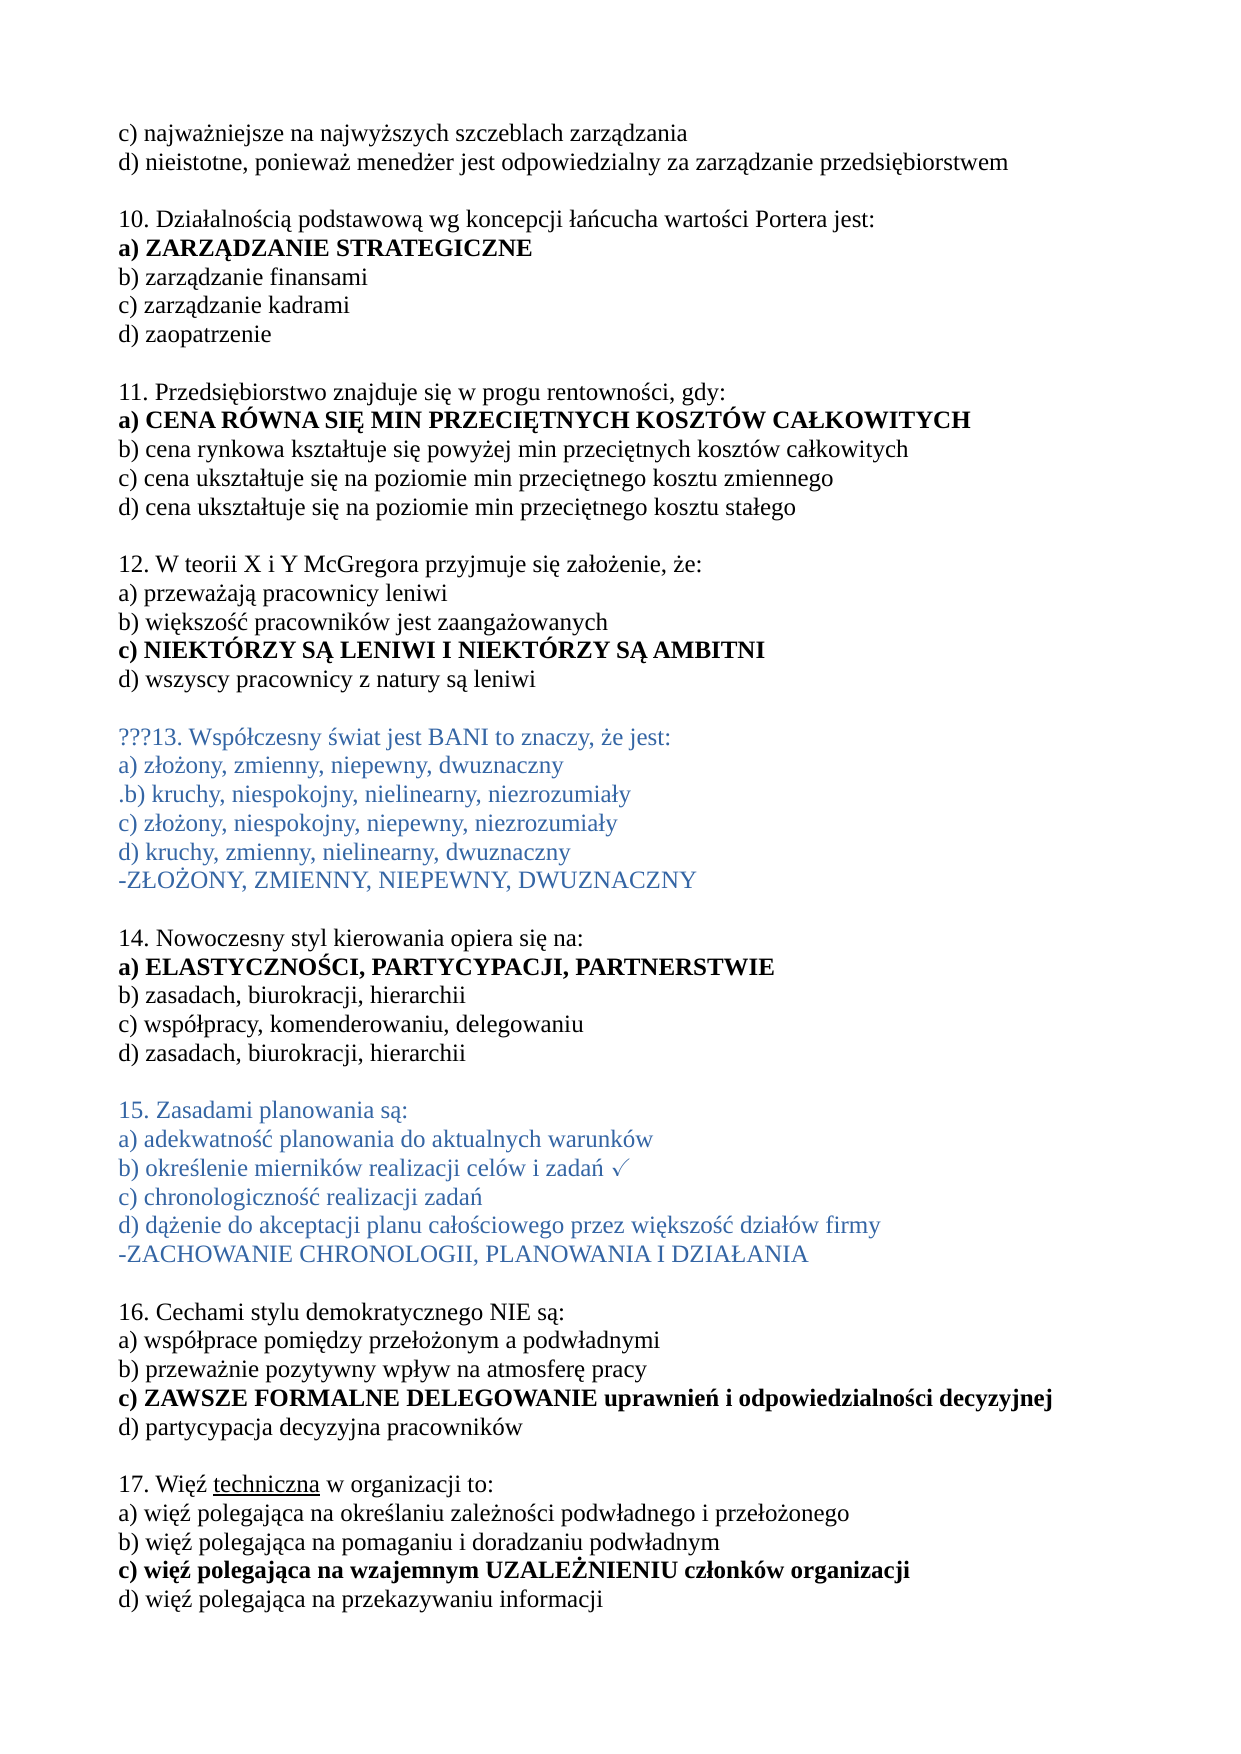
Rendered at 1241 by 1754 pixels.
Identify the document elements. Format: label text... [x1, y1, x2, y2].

text 14. Nowoczesny styl kierowania opiera się na: [118, 923, 1122, 952]
text .b) kruchy, niespokojny, nielinearny, niezrozumiały [118, 779, 1122, 808]
text c) złożony, niespokojny, niepewny, niezrozumiały [118, 808, 1122, 837]
text a) złożony, zmienny, niepewny, dwuznaczny [118, 751, 1122, 779]
text b) zasadach, biurokracji, hierarchii [118, 981, 1122, 1009]
text 10. Działalnością podstawową wg koncepcji łańcucha wartości Portera jest: [118, 204, 1122, 233]
text a) współprace pomiędzy przełożonym a podwładnymi [118, 1326, 1122, 1354]
text 11. Przedsiębiorstwo znajduje się w progu rentowności, gdy: [118, 377, 1122, 406]
text d) więź polegająca na przekazywaniu informacji [118, 1584, 1122, 1613]
text c) więź polegająca na wzajemnym UZALEŻNIENIU członków organizacji [118, 1556, 1122, 1584]
text 17. Więź techniczna w organizacji to: [118, 1469, 1122, 1498]
text d) kruchy, zmienny, nielinearny, dwuznaczny [118, 837, 1122, 866]
text a) więź polegająca na określaniu zależności podwładnego i przełożonego [118, 1498, 1122, 1527]
text b) cena rynkowa kształtuje się powyżej min przeciętnych kosztów całkowitych [118, 434, 1122, 463]
text ???13. Współczesny świat jest BANI to znaczy, że jest: [118, 722, 1122, 751]
text b) przeważnie pozytywny wpływ na atmosferę pracy [118, 1354, 1122, 1383]
text c) chronologiczność realizacji zadań [118, 1182, 1122, 1211]
text c) zarządzanie kadrami [118, 291, 1122, 319]
text 16. Cechami stylu demokratycznego NIE są: [118, 1297, 1122, 1326]
text a) ELASTYCZNOŚCI, PARTYCYPACJI, PARTNERSTWIE [118, 952, 1122, 981]
text b) zarządzanie finansami [118, 262, 1122, 291]
text a) adekwatność planowania do aktualnych warunków [118, 1124, 1122, 1153]
text 12. W teorii X i Y McGregora przyjmuje się założenie, że: [118, 549, 1122, 578]
text d) cena ukształtuje się na poziomie min przeciętnego kosztu stałego [118, 492, 1122, 521]
text a) ZARZĄDZANIE STRATEGICZNE [118, 233, 1122, 262]
text d) zaopatrzenie [118, 319, 1122, 348]
text c) współpracy, komenderowaniu, delegowaniu [118, 1009, 1122, 1038]
text d) zasadach, biurokracji, hierarchii [118, 1038, 1122, 1067]
text b) większość pracowników jest zaangażowanych [118, 607, 1122, 636]
text d) nieistotne, ponieważ menedżer jest odpowiedzialny za zarządzanie przedsiębiorstwem [118, 147, 1122, 176]
text b) więź polegająca na pomaganiu i doradzaniu podwładnym [118, 1527, 1122, 1556]
text d) partycypacja decyzyjna pracowników [118, 1412, 1122, 1441]
text -ZACHOWANIE CHRONOLOGII, PLANOWANIA I DZIAŁANIA [118, 1239, 1122, 1268]
text c) NIEKTÓRZY SĄ LENIWI I NIEKTÓRZY SĄ AMBITNI [118, 636, 1122, 664]
text c) ZAWSZE FORMALNE DELEGOWANIE uprawnień i odpowiedzialności decyzyjnej [118, 1383, 1122, 1412]
text d) dążenie do akceptacji planu całościowego przez większość działów firmy [118, 1211, 1122, 1239]
text b) określenie mierników realizacji celów i zadań ✓ [118, 1153, 1122, 1182]
text -ZŁOŻONY, ZMIENNY, NIEPEWNY, DWUZNACZNY [118, 866, 1122, 894]
text c) cena ukształtuje się na poziomie min przeciętnego kosztu zmiennego [118, 463, 1122, 492]
text c) najważniejsze na najwyższych szczeblach zarządzania [118, 118, 1122, 147]
text d) wszyscy pracownicy z natury są leniwi [118, 664, 1122, 693]
text a) przeważają pracownicy leniwi [118, 578, 1122, 607]
text 15. Zasadami planowania są: [118, 1096, 1122, 1124]
text a) CENA RÓWNA SIĘ MIN PRZECIĘTNYCH KOSZTÓW CAŁKOWITYCH [118, 406, 1122, 434]
